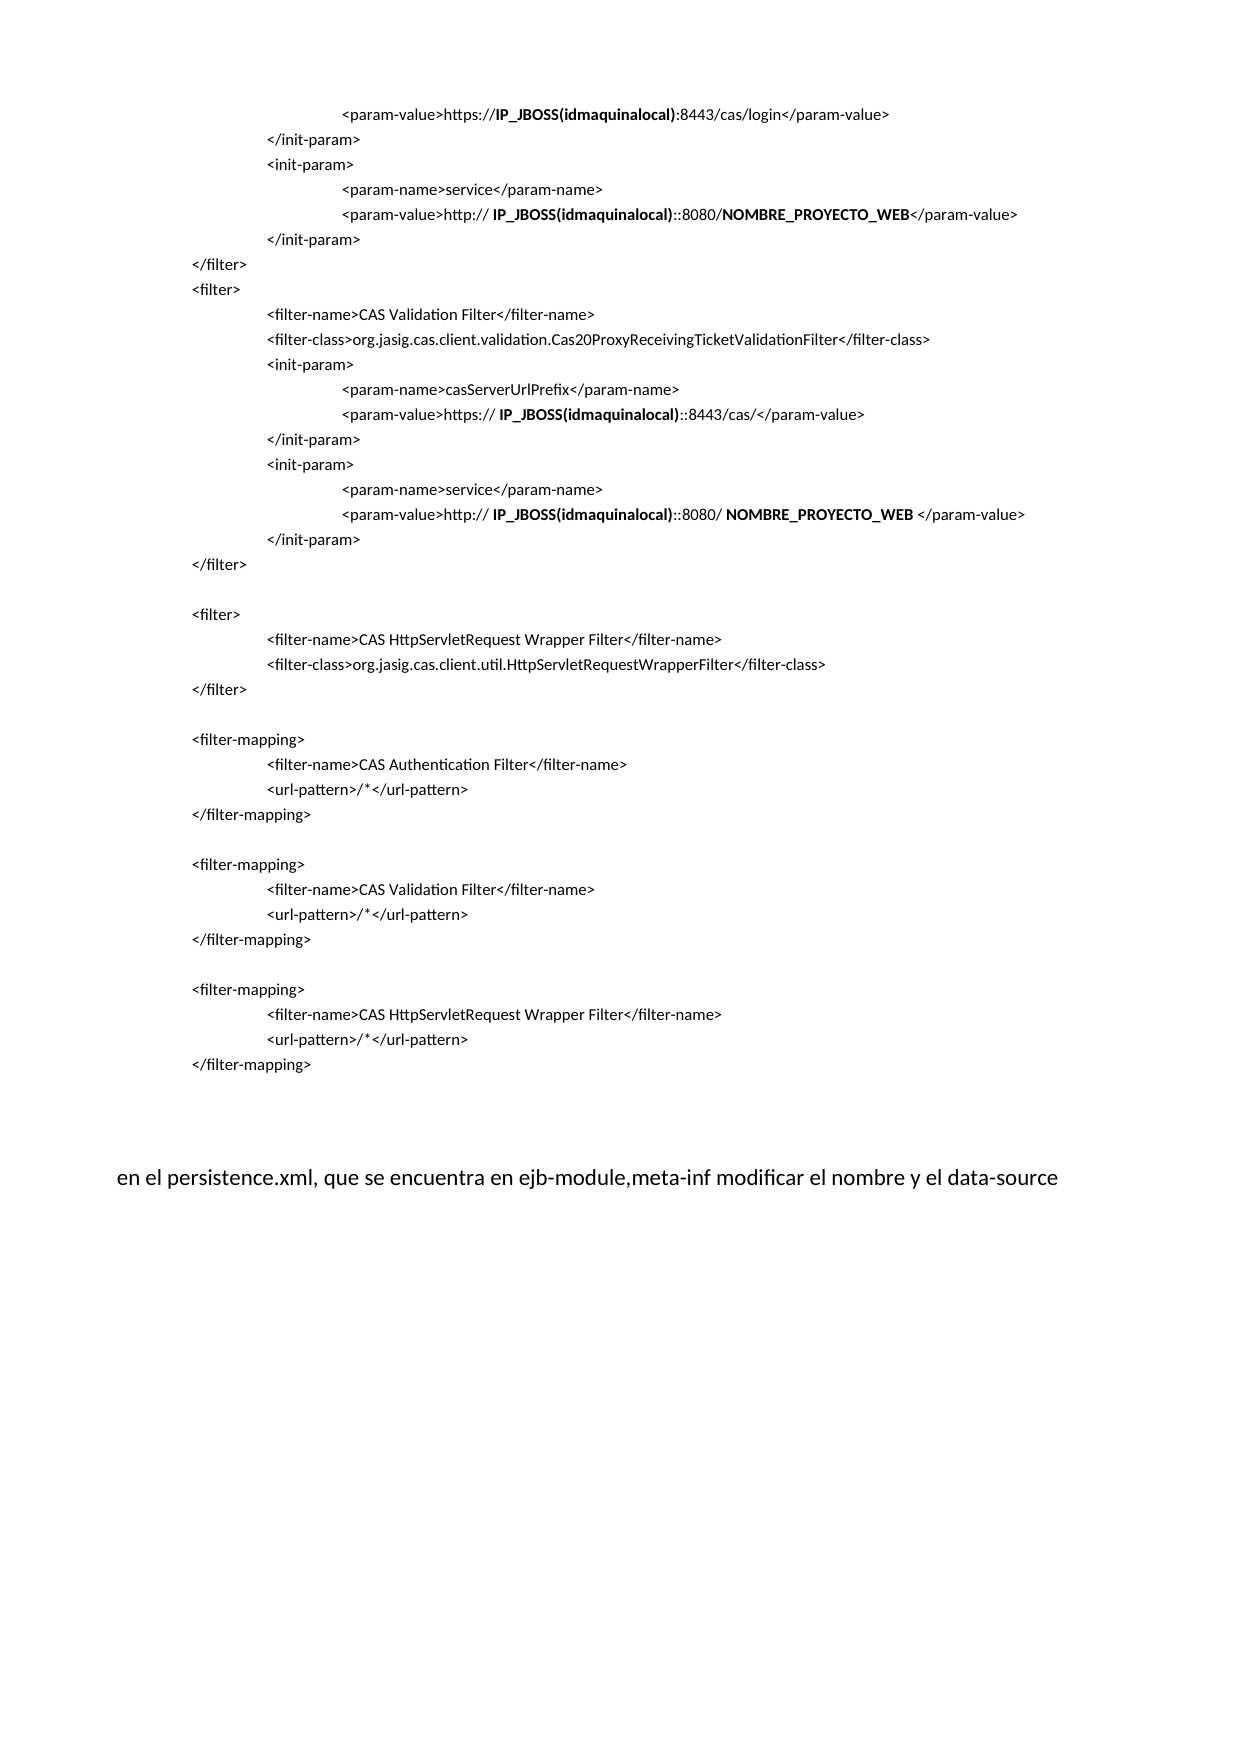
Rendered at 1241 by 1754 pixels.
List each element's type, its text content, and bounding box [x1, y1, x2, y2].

text <param-value>http:// IP_JBOSS(idmaquinalocal)::8080/NOMBRE_PROYECTO_WEB</param-value> [117, 200, 1120, 225]
text <init-param> [117, 450, 1120, 475]
text <init-param> [117, 150, 1120, 175]
text </init-param> [117, 225, 1120, 250]
text <param-value>https://IP_JBOSS(idmaquinalocal):8443/cas/login</param-value> [117, 100, 1120, 125]
text <param-name>casServerUrlPrefix</param-name> [117, 375, 1120, 400]
text <filter-name>CAS HttpServletRequest Wrapper Filter</filter-name> [117, 625, 1120, 650]
text <filter-class>org.jasig.cas.client.util.HttpServletRequestWrapperFilter</filter-class> [117, 650, 1120, 675]
text <url-pattern>/*</url-pattern> [117, 775, 1120, 800]
text </filter> [117, 250, 1120, 275]
text <filter-mapping> [117, 725, 1120, 750]
text </filter-mapping> [117, 1050, 1120, 1075]
text <url-pattern>/*</url-pattern> [117, 1025, 1120, 1050]
text </init-param> [117, 525, 1120, 550]
text <filter-mapping> [117, 850, 1120, 875]
text <param-value>http:// IP_JBOSS(idmaquinalocal)::8080/ NOMBRE_PROYECTO_WEB </param-value> [117, 500, 1120, 525]
text </filter-mapping> [117, 925, 1120, 950]
text </filter-mapping> [117, 800, 1120, 825]
text <url-pattern>/*</url-pattern> [117, 900, 1120, 925]
text <filter-name>CAS Validation Filter</filter-name> [117, 300, 1120, 325]
text <param-value>https:// IP_JBOSS(idmaquinalocal)::8443/cas/</param-value> [117, 400, 1120, 425]
text </init-param> [117, 425, 1120, 450]
text <filter-name>CAS Validation Filter</filter-name> [117, 875, 1120, 900]
text en el persistence.xml, que se encuentra en ejb-module,meta-inf modificar el nombre y el data-source [117, 1163, 1120, 1191]
text <param-name>service</param-name> [117, 175, 1120, 200]
text <filter-name>CAS HttpServletRequest Wrapper Filter</filter-name> [117, 1000, 1120, 1025]
text </init-param> [117, 125, 1120, 150]
text <filter-name>CAS Authentication Filter</filter-name> [117, 750, 1120, 775]
text <filter> [117, 600, 1120, 625]
text <init-param> [117, 350, 1120, 375]
text <filter> [117, 275, 1120, 300]
text </filter> [117, 675, 1120, 700]
text <param-name>service</param-name> [117, 475, 1120, 500]
text <filter-class>org.jasig.cas.client.validation.Cas20ProxyReceivingTicketValidationFilter</filter-class> [117, 325, 1120, 350]
text <filter-mapping> [117, 975, 1120, 1000]
text </filter> [117, 550, 1120, 575]
